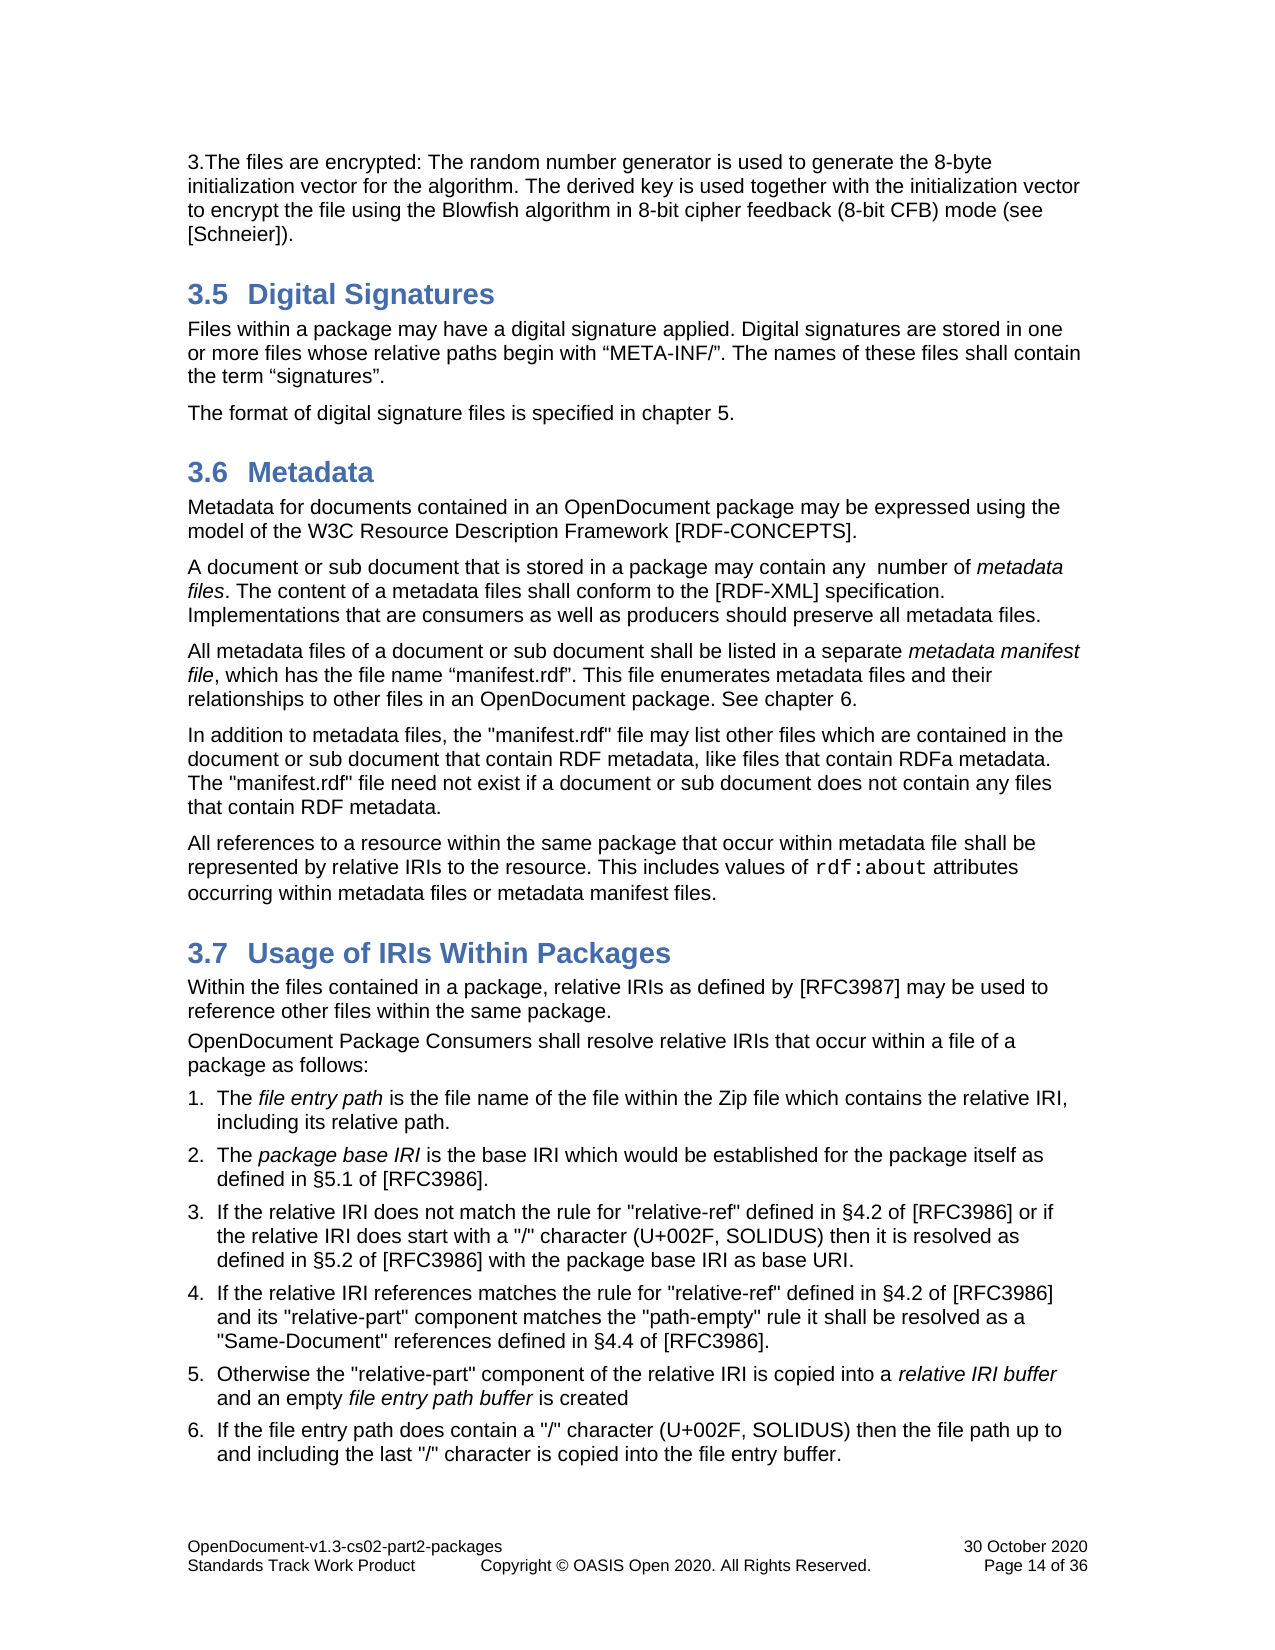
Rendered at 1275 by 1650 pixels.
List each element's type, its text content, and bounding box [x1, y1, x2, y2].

text In addition to metadata files, the "manifest.rdf" file may list other files which are contained in the document or sub document that contain RDF metadata, like files that contain RDFa metadata. The "manifest.rdf" file need not exist if a document or sub document does not contain any files that contain RDF metadata. [187, 723, 1088, 819]
list The package base IRI is the base IRI which would be established for the package itself as defined in §5.1 of [RFC3986]. [187, 1143, 1088, 1191]
list If the relative IRI does not match the rule for "relative-ref" defined in §4.2 of [RFC3986] or if the relative IRI does start with a "/" character (U+002F, SOLIDUS) then it is resolved as defined in §5.2 of [RFC3986] with the package base IRI as base URI. [187, 1200, 1088, 1272]
list Otherwise the "relative-part" component of the relative IRI is copied into a relative IRI buffer and an empty file entry path buffer is created [187, 1361, 1088, 1409]
text All references to a resource within the same package that occur within metadata file shall be represented by relative IRIs to the resource. This includes values of rdf:about attributes occurring within metadata files or metadata manifest files. [187, 831, 1088, 904]
text Metadata for documents contained in an OpenDocument package may be expressed using the model of the W3C Resource Description Framework [RDF-CONCEPTS]. [187, 495, 1088, 543]
text Within the files contained in a package, relative IRIs as defined by [RFC3987] may be used to reference other files within the same package. [187, 975, 1088, 1023]
list The files are encrypted: The random number generator is used to generate the 8-byte initialization vector for the algorithm. The derived key is used together with the initialization vector to encrypt the file using the Blowfish algorithm in 8-bit cipher feedback (8-bit CFB) mode (see [Schneier]). [187, 150, 1088, 246]
subtitle Metadata [187, 455, 1088, 489]
subtitle Usage of IRIs Within Packages [187, 936, 1088, 969]
list If the file entry path does contain a "/" character (U+002F, SOLIDUS) then the file path up to and including the last "/" character is copied into the file entry buffer. [187, 1418, 1088, 1466]
text All metadata files of a document or sub document shall be listed in a separate metadata manifest file, which has the file name “manifest.rdf”. This file enumerates metadata files and their relationships to other files in an OpenDocument package. See chapter 6. [187, 639, 1088, 711]
text OpenDocument Package Consumers shall resolve relative IRIs that occur within a file of a package as follows: [187, 1029, 1088, 1077]
list If the relative IRI references matches the rule for "relative-ref" defined in §4.2 of [RFC3986] and its "relative-part" component matches the "path-empty" rule it shall be resolved as a "Same-Document" references defined in §4.4 of [RFC3986]. [187, 1281, 1088, 1352]
text Files within a package may have a digital signature applied. Digital signatures are stored in one or more files whose relative paths begin with “META-INF/”. The names of these files shall contain the term “signatures”. [187, 316, 1088, 388]
list The file entry path is the file name of the file within the Zip file which contains the relative IRI, including its relative path. [187, 1086, 1088, 1134]
text The format of digital signature files is specified in chapter 5. [187, 400, 1088, 424]
subtitle Digital Signatures [187, 277, 1088, 310]
text A document or sub document that is stored in a package may contain any number of metadata files. The content of a metadata files shall conform to the [RDF-XML] specification. Implementations that are consumers as well as producers should preserve all metadata files. [187, 555, 1088, 627]
